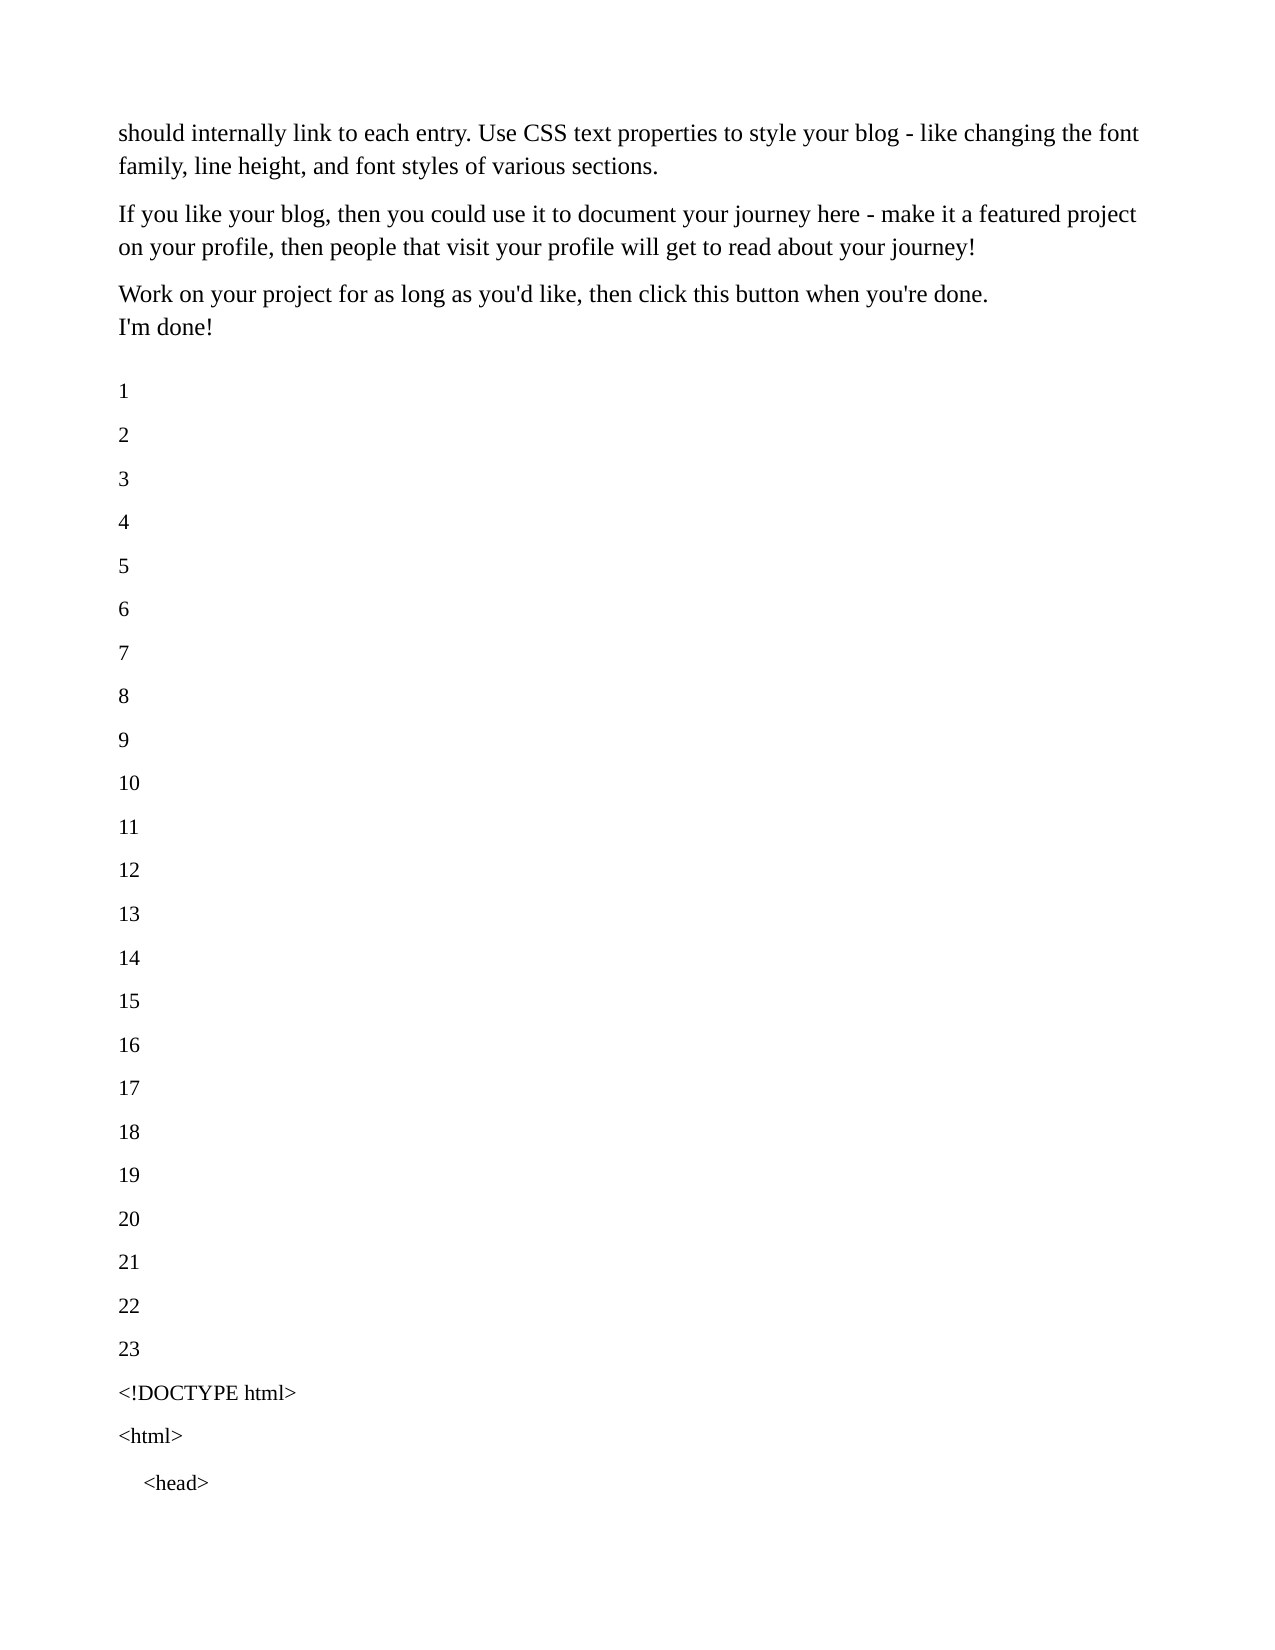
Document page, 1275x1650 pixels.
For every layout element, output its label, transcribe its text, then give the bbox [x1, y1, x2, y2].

text 7 [118, 640, 1157, 665]
text 3 [118, 466, 1157, 491]
text 4 [118, 509, 1157, 534]
text 5 [118, 553, 1157, 578]
text 6 [118, 596, 1157, 621]
text 17 [118, 1075, 1157, 1100]
text 22 [118, 1293, 1157, 1318]
text 21 [118, 1249, 1157, 1274]
text 9 [118, 727, 1157, 752]
text 12 [118, 857, 1157, 883]
text 14 [118, 944, 1157, 970]
text 11 [118, 814, 1157, 839]
text <html> [118, 1423, 1157, 1449]
text 8 [118, 683, 1157, 708]
text <head> [118, 1467, 1157, 1496]
text 1 [118, 378, 1157, 404]
text 20 [118, 1206, 1157, 1231]
text 2 [118, 422, 1157, 447]
text If you like your blog, then you could use it to document your journey here - make it a featured project on your profile, then people that visit your profile will get to read about your journey! [118, 199, 1157, 261]
text 16 [118, 1032, 1157, 1057]
text Work on your project for as long as you'd like, then click this button when you're done. [118, 279, 1157, 308]
text 19 [118, 1162, 1157, 1187]
text should internally link to each entry. Use CSS text properties to style your blog - like changing the font family, line height, and font styles of various sections. [118, 118, 1157, 180]
text <!DOCTYPE html> [118, 1380, 1157, 1405]
text I'm done! [118, 312, 1157, 341]
text 15 [118, 988, 1157, 1013]
text 10 [118, 770, 1157, 796]
text 18 [118, 1119, 1157, 1144]
text 23 [118, 1336, 1157, 1362]
text 13 [118, 901, 1157, 926]
